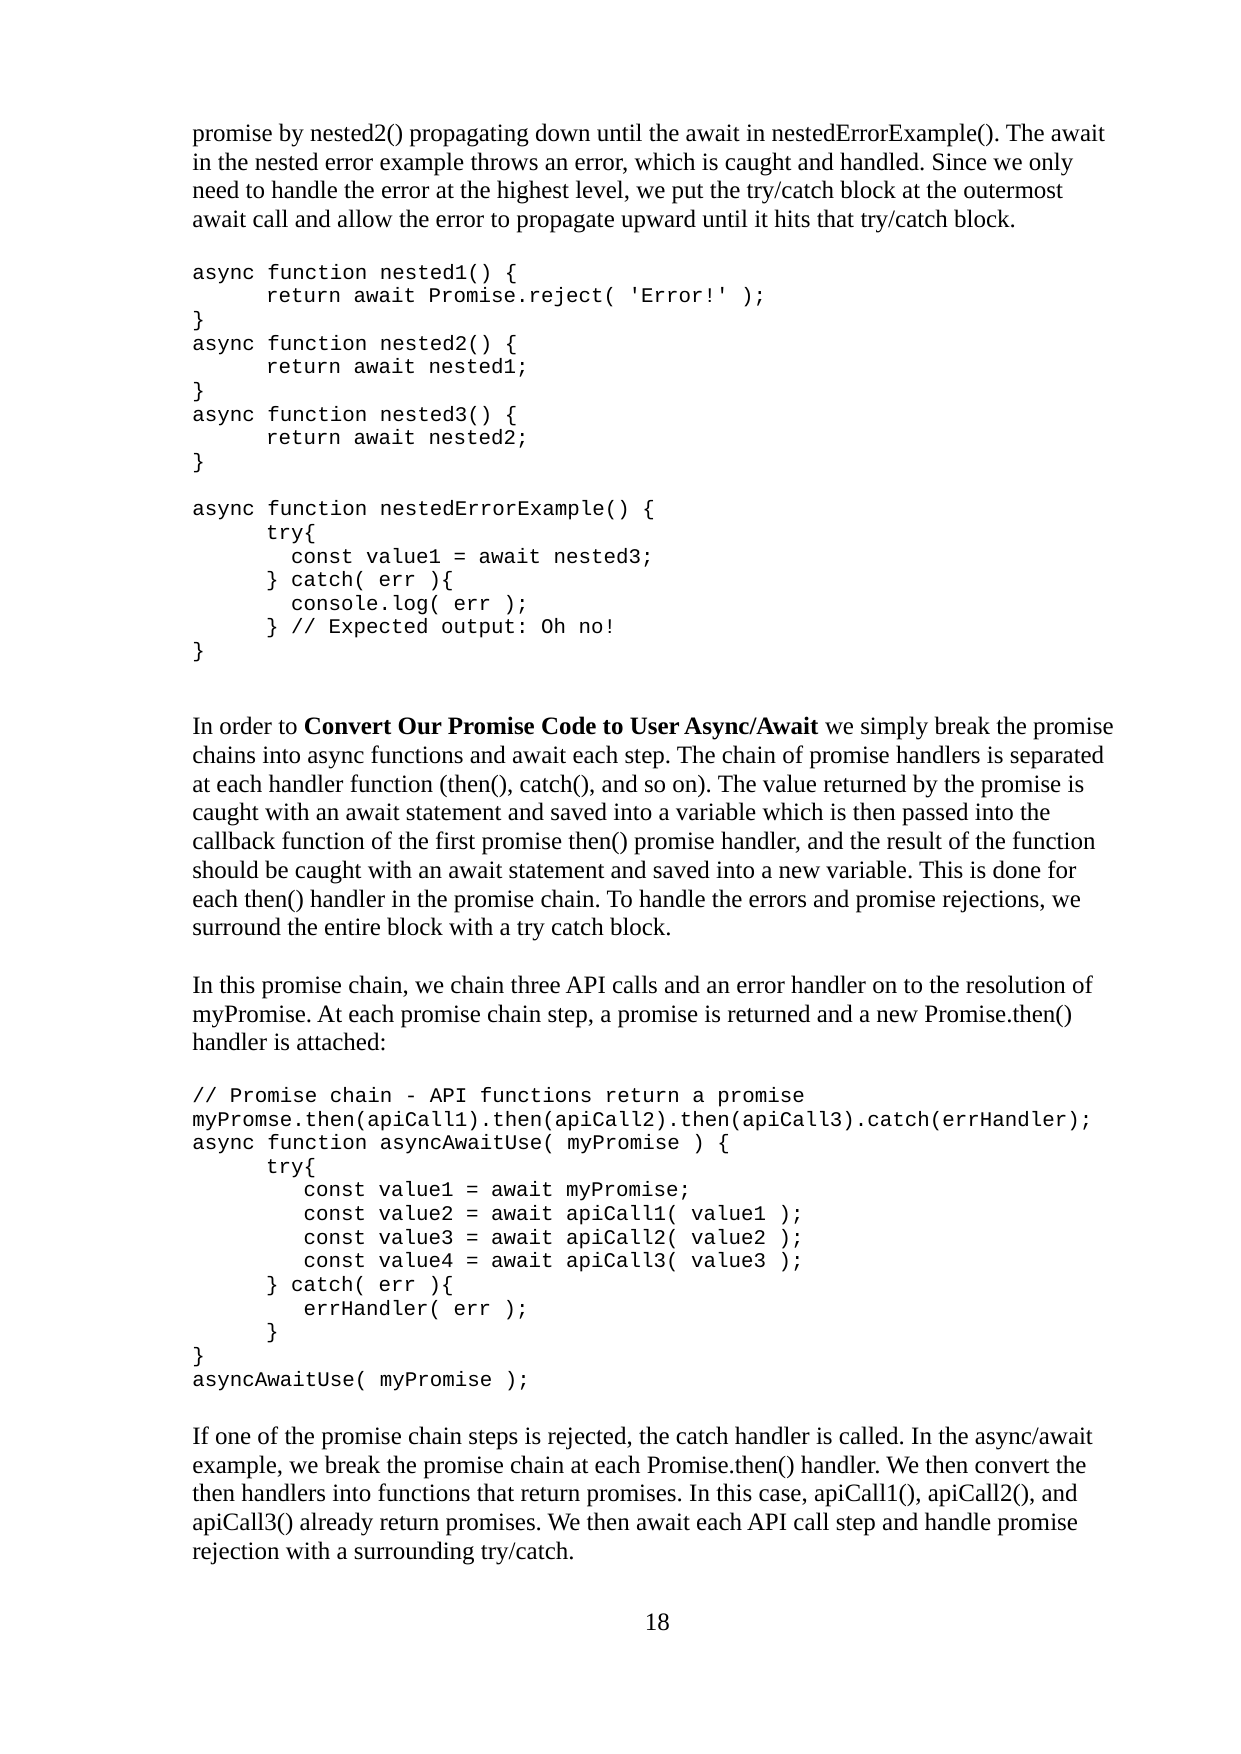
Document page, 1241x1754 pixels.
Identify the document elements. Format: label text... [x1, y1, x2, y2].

text async function nestedErrorExample() { [192, 498, 1122, 522]
text const value1 = await myPromise; [192, 1179, 1122, 1203]
text const value4 = await apiCall3( value3 ); [192, 1250, 1122, 1274]
text } [192, 1321, 1122, 1345]
text } [192, 451, 1122, 475]
text errHandler( err ); [192, 1298, 1122, 1321]
text In this promise chain, we chain three API calls and an error handler on to the resolution of myPromise. At each promise chain step, a promise is returned and a new Promise.then() handler is attached: [192, 970, 1122, 1056]
text } [192, 380, 1122, 404]
text } catch( err ){ [192, 1274, 1122, 1298]
text async function asyncAwaitUse( myPromise ) { [192, 1132, 1122, 1156]
text try{ [192, 522, 1122, 546]
text } catch( err ){ [192, 569, 1122, 593]
text promise by nested2() propagating down until the await in nestedErrorExample(). The await in the nested error example throws an error, which is caught and handled. Since we only need to handle the error at the highest level, we put the try/catch block at the outermost await call and allow the error to propagate upward until it hits that try/catch block. [192, 118, 1122, 233]
text return await Promise.reject( 'Error!' ); [192, 286, 1122, 309]
text asyncAwaitUse( myPromise ); [192, 1369, 1122, 1392]
text return await nested1; [192, 356, 1122, 380]
text In order to Convert Our Promise Code to User Async/Await we simply break the promise chains into async functions and await each step. The chain of promise handlers is separated at each handler function (then(), catch(), and so on). The value returned by the promise is caught with an await statement and saved into a variable which is then passed into the callback function of the first promise then() promise handler, and the result of the function should be caught with an await statement and saved into a new variable. This is done for each then() handler in the promise chain. To handle the errors and promise rejections, we surround the entire block with a try catch block. [192, 711, 1122, 941]
text const value1 = await nested3; [192, 546, 1122, 569]
text } [192, 640, 1122, 664]
text try{ [192, 1156, 1122, 1179]
text // Promise chain - API functions return a promise myPromse.then(apiCall1).then(apiCall2).then(apiCall3).catch(errHandler); [192, 1085, 1122, 1132]
text } // Expected output: Oh no! [192, 617, 1122, 640]
text If one of the promise chain steps is rejected, the catch handler is called. In the async/await example, we break the promise chain at each Promise.then() handler. We then convert the then handlers into functions that return promises. In this case, apiCall1(), apiCall2(), and apiCall3() already return promises. We then await each API call step and handle promise rejection with a surrounding try/catch. [192, 1421, 1122, 1565]
text async function nested2() { [192, 333, 1122, 356]
text const value2 = await apiCall1( value1 ); [192, 1203, 1122, 1227]
text async function nested1() { [192, 262, 1122, 286]
text const value3 = await apiCall2( value2 ); [192, 1227, 1122, 1250]
text return await nested2; [192, 427, 1122, 451]
text } [192, 309, 1122, 333]
text console.log( err ); [192, 593, 1122, 617]
text } [192, 1345, 1122, 1369]
text async function nested3() { [192, 404, 1122, 427]
